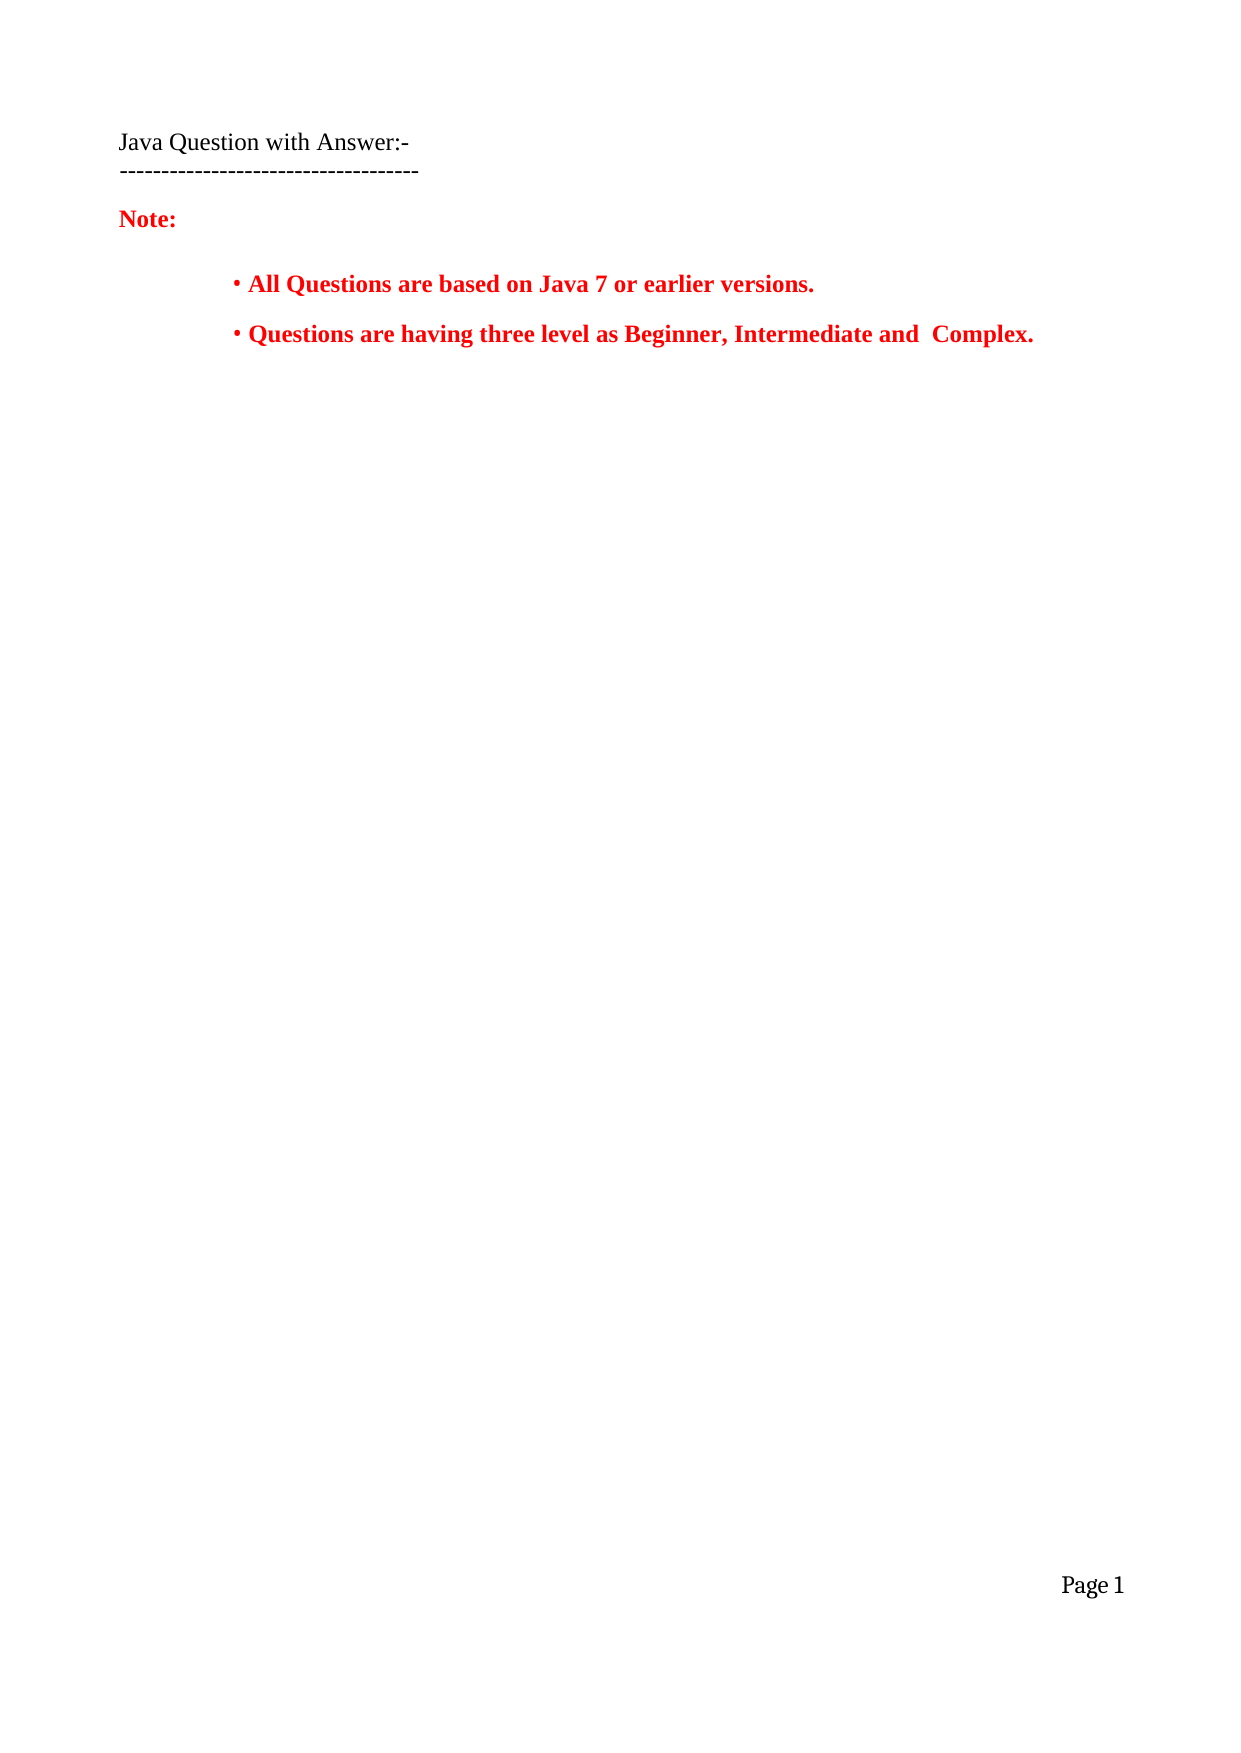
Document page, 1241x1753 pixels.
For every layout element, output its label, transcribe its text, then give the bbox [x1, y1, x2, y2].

text Java Question with Answer:- [118, 127, 1136, 155]
text Page 1 [106, 1571, 1123, 1599]
text • All Questions are based on Java 7 or earlier versions. [232, 256, 1136, 307]
text Note: [118, 204, 1136, 233]
text ------------------------------------ [119, 155, 1136, 184]
text • Questions are having three level as Beginner, Intermediate and Complex. [232, 308, 1059, 351]
